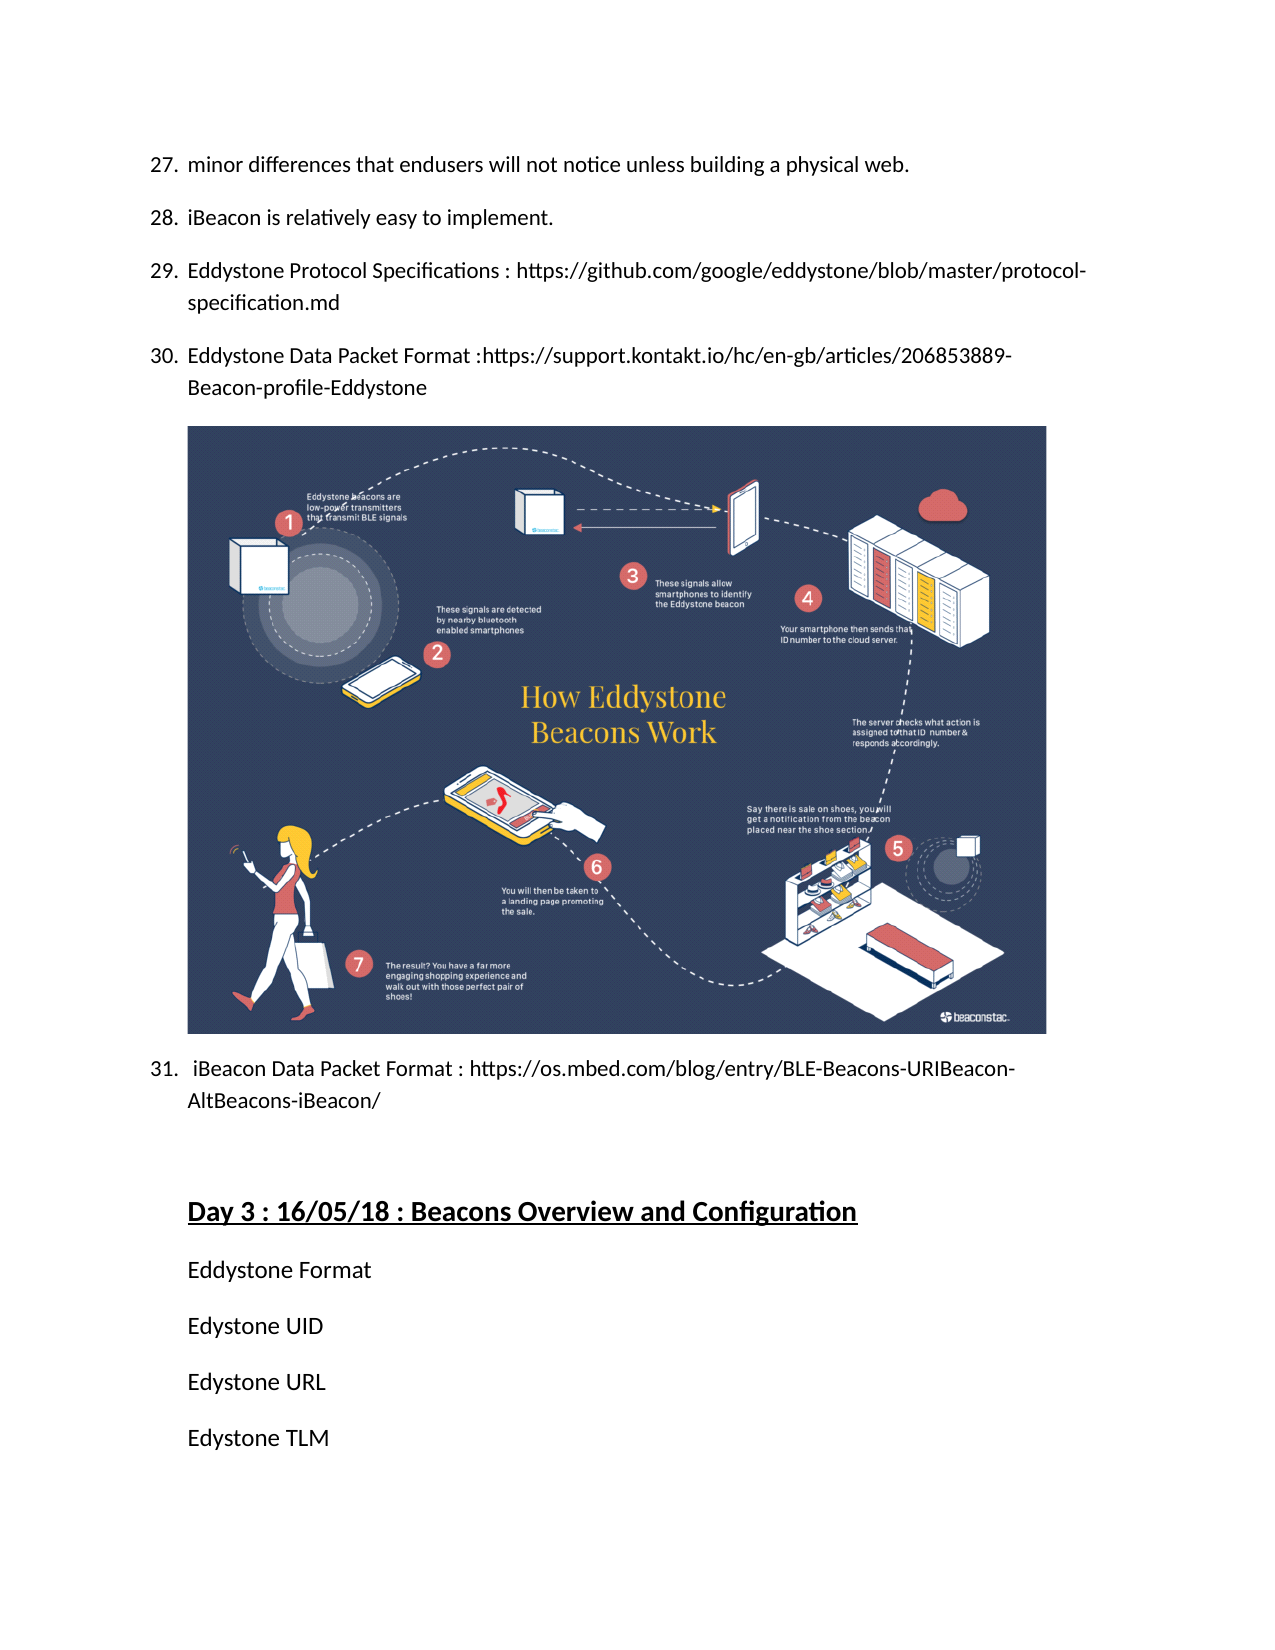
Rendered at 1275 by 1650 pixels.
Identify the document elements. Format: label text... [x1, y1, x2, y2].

list minor differences that endusers will not notice unless building a physical web. [150, 150, 1087, 178]
text Edystone TLM [187, 1422, 1087, 1452]
text Edystone URL [187, 1366, 1087, 1397]
text Day 3 : 16/05/18 : Beacons Overview and Configuration [187, 1193, 1087, 1228]
text Eddystone Format [187, 1254, 1087, 1285]
list iBeacon Data Packet Format : https://os.mbed.com/blog/entry/BLE-Beacons-URIBeacon-AltBeacons-iBeacon/ [150, 1054, 1087, 1114]
list Eddystone Protocol Specifications : https://github.com/google/eddystone/blob/master/protocol-specification.md [150, 256, 1087, 316]
list Eddystone Data Packet Format :https://support.kontakt.io/hc/en-gb/articles/206853889-Beacon-profile-Eddystone [150, 341, 1087, 401]
text Edystone UID [187, 1310, 1087, 1341]
list iBeacon is relatively easy to implement. [150, 203, 1087, 231]
